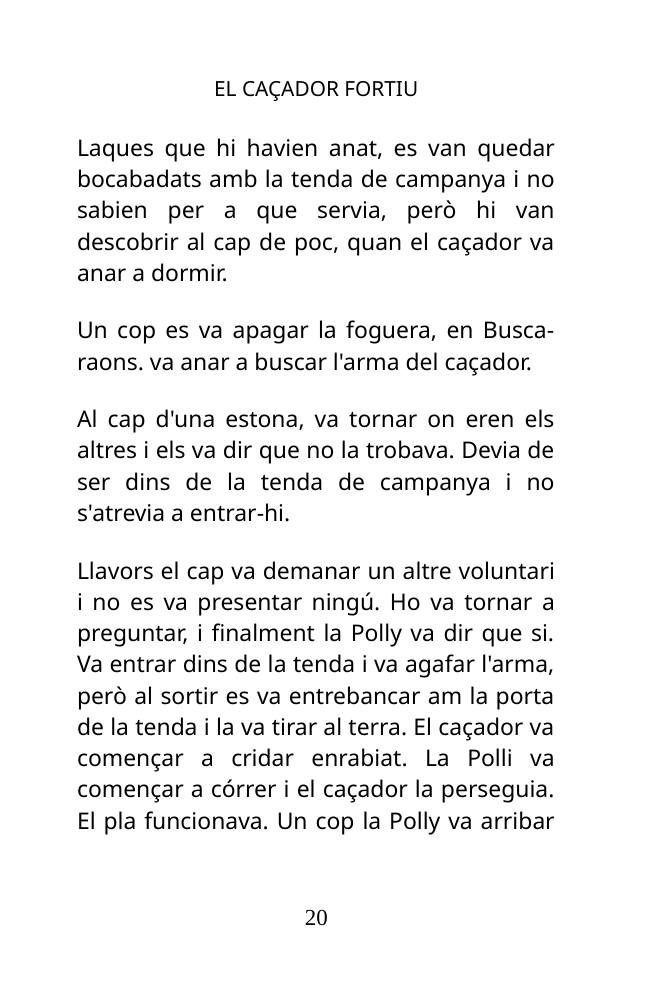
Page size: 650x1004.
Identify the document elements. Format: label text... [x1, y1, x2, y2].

text Un cop es va apagar la foguera, en Busca-raons. va anar a buscar l'arma del caçador. [77, 314, 555, 377]
text Al cap d'una estona, va tornar on eren els altres i els va dir que no la trobava. Devia de ser dins de la tenda de campanya i no s'atrevia a entrar-hi. [77, 403, 555, 528]
text Laques que hi havien anat, es van quedar bocabadats amb la tenda de campanya i no sabien per a que servia, però hi van descobrir al cap de poc, quan el caçador va anar a dormir. [77, 132, 555, 288]
text Llavors el cap va demanar un altre voluntari i no es va presentar ningú. Ho va tornar a preguntar, i finalment la Polly va dir que si. Va entrar dins de la tenda i va agafar l'arma, però al sortir es va entrebancar am la porta de la tenda i la va tirar al terra. El caçador va començar a cridar enrabiat. La Polli va començar a córrer i el caçador la perseguia. El pla funcionava. Un cop la Polly va arribar [77, 554, 555, 836]
